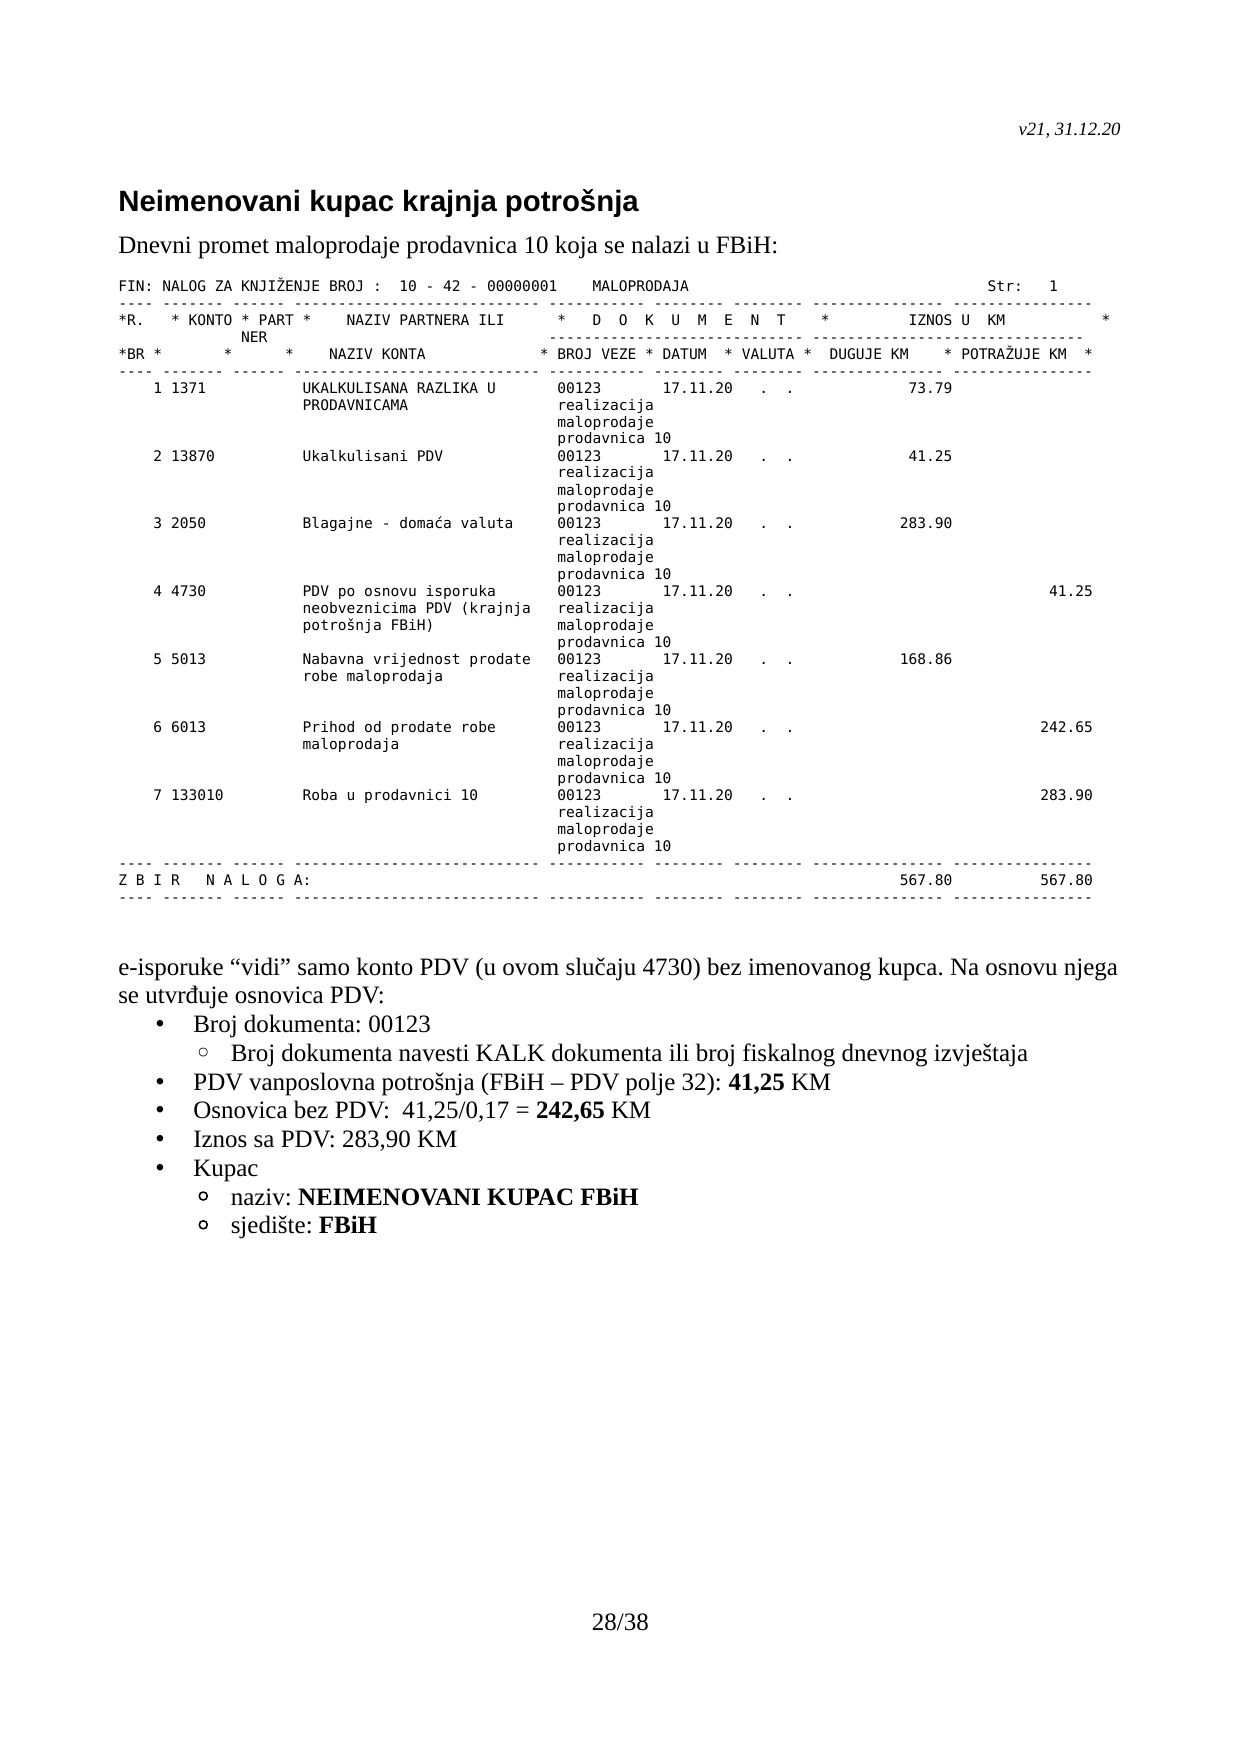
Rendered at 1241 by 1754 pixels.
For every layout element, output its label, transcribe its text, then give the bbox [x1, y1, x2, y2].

list Broj dokumenta: 00123 [156, 1009, 1122, 1038]
text prodavnica 10 [118, 566, 1122, 583]
text maloprodaje [118, 481, 1122, 498]
text 4 4730 PDV po osnovu isporuka 00123 17.11.20 . . 41.25 [118, 583, 1122, 600]
text FIN: NALOG ZA KNJIŽENJE BROJ : 10 - 42 - 00000001 MALOPRODAJA Str: 1 [118, 278, 1122, 294]
text 6 6013 Prihod od prodate robe 00123 17.11.20 . . 242.65 [118, 719, 1122, 736]
list PDV vanposlovna potrošnja (FBiH – PDV polje 32): 41,25 KM [156, 1067, 1122, 1095]
text realizacija [118, 804, 1122, 821]
text ---- ------- ------ ---------------------------- ----------- -------- -------- --------------- ---------------- [118, 889, 1122, 906]
text realizacija [118, 532, 1122, 549]
text ---- ------- ------ ---------------------------- ----------- -------- -------- --------------- ---------------- [118, 362, 1122, 379]
text prodavnica 10 [118, 838, 1122, 855]
text maloprodaje [118, 549, 1122, 566]
text maloprodaja realizacija [118, 736, 1122, 753]
text 3 2050 Blagajne - domaća valuta 00123 17.11.20 . . 283.90 [118, 515, 1122, 532]
list naziv: NEIMENOVANI KUPAC FBiH [193, 1182, 1122, 1210]
text Dnevni promet maloprodaje prodavnica 10 koja se nalazi u FBiH: [118, 230, 1122, 259]
text maloprodaje [118, 413, 1122, 430]
text robe maloprodaja realizacija [118, 668, 1122, 685]
list Broj dokumenta navesti KALK dokumenta ili broj fiskalnog dnevnog izvještaja [193, 1038, 1122, 1067]
text PRODAVNICAMA realizacija [118, 396, 1122, 413]
text Z B I R N A L O G A: 567.80 567.80 [118, 872, 1122, 889]
text neobveznicima PDV (krajnja realizacija [118, 600, 1122, 617]
text 1 1371 UKALKULISANA RAZLIKA U 00123 17.11.20 . . 73.79 [118, 379, 1122, 396]
text prodavnica 10 [118, 770, 1122, 787]
text potrošnja FBiH) maloprodaje [118, 617, 1122, 634]
text maloprodaje [118, 753, 1122, 770]
text NER ----------------------------- ------------------------------- [118, 328, 1122, 346]
text maloprodaje [118, 685, 1122, 702]
text maloprodaje [118, 821, 1122, 838]
text ---- ------- ------ ---------------------------- ----------- -------- -------- --------------- ---------------- [118, 294, 1122, 312]
text prodavnica 10 [118, 634, 1122, 651]
subtitle Neimenovani kupac krajnja potrošnja [118, 184, 1122, 217]
text *R. * KONTO * PART * NAZIV PARTNERA ILI * D O K U M E N T * IZNOS U KM * [118, 312, 1122, 328]
text realizacija [118, 464, 1122, 481]
list Osnovica bez PDV: 41,25/0,17 = 242,65 KM [156, 1095, 1122, 1124]
text ---- ------- ------ ---------------------------- ----------- -------- -------- --------------- ---------------- [118, 855, 1122, 872]
text 7 133010 Roba u prodavnici 10 00123 17.11.20 . . 283.90 [118, 787, 1122, 804]
text prodavnica 10 [118, 498, 1122, 515]
text prodavnica 10 [118, 702, 1122, 719]
list Kupac [156, 1153, 1122, 1182]
text e-isporuke “vidi” samo konto PDV (u ovom slučaju 4730) bez imenovanog kupca. Na osnovu njega se utvrđuje osnovica PDV: [118, 952, 1122, 1009]
list sjedište: FBiH [193, 1210, 1122, 1239]
text 5 5013 Nabavna vrijednost prodate 00123 17.11.20 . . 168.86 [118, 651, 1122, 668]
list Iznos sa PDV: 283,90 KM [156, 1124, 1122, 1153]
text prodavnica 10 [118, 430, 1122, 447]
text 2 13870 Ukalkulisani PDV 00123 17.11.20 . . 41.25 [118, 447, 1122, 464]
text *BR * * * NAZIV KONTA * BROJ VEZE * DATUM * VALUTA * DUGUJE KM * POTRAŽUJE KM * [118, 346, 1122, 362]
